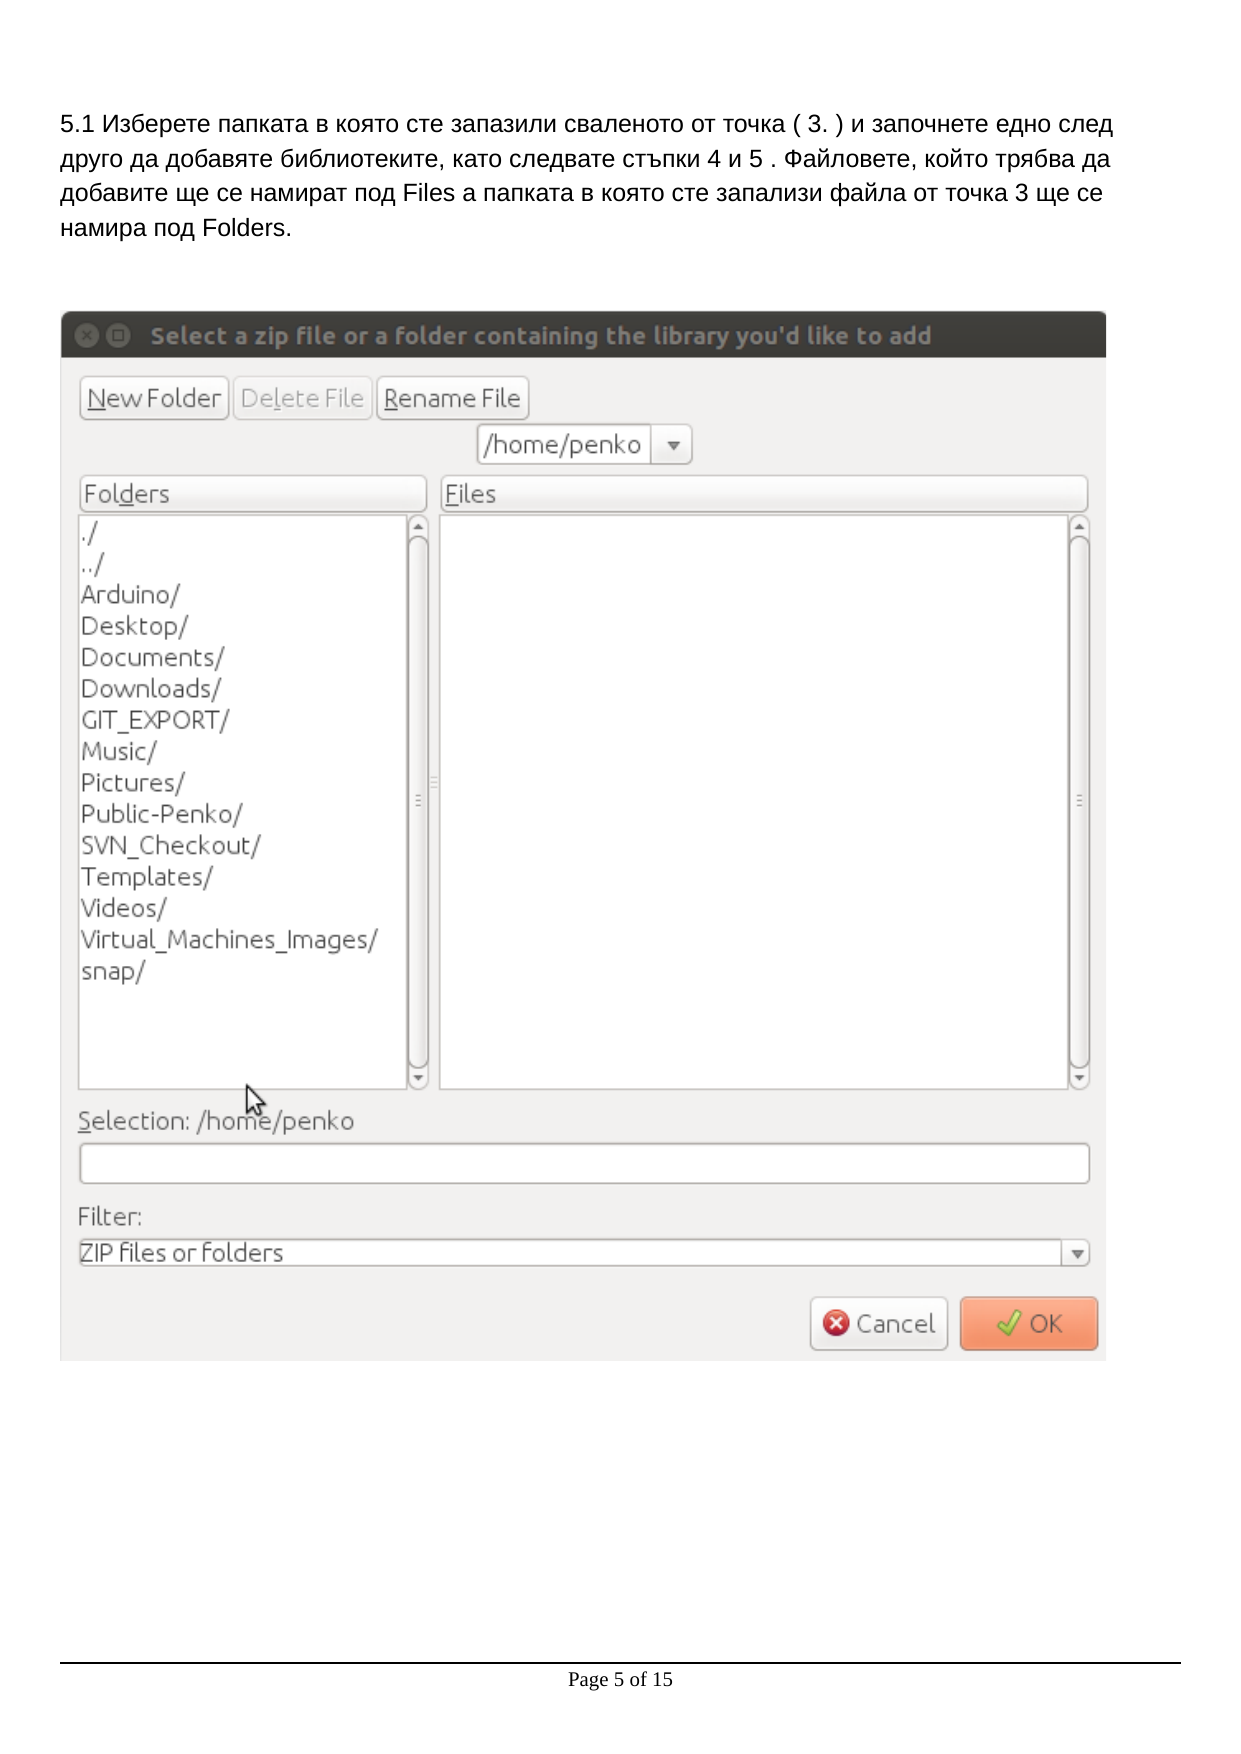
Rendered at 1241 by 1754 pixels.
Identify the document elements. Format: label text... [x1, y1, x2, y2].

text 5.1 Изберете папката в която сте запазили сваленото от точка ( 3. ) и започнете едно след друго да добавяте библиотеките, като следвате стъпки 4 и 5 . Файловете, който трябва да добавите ще се намират под Files а папката в която сте запализи файла от точка 3 ще се намира под Folders. [60, 109, 1181, 241]
picture [60, 310, 1107, 1361]
